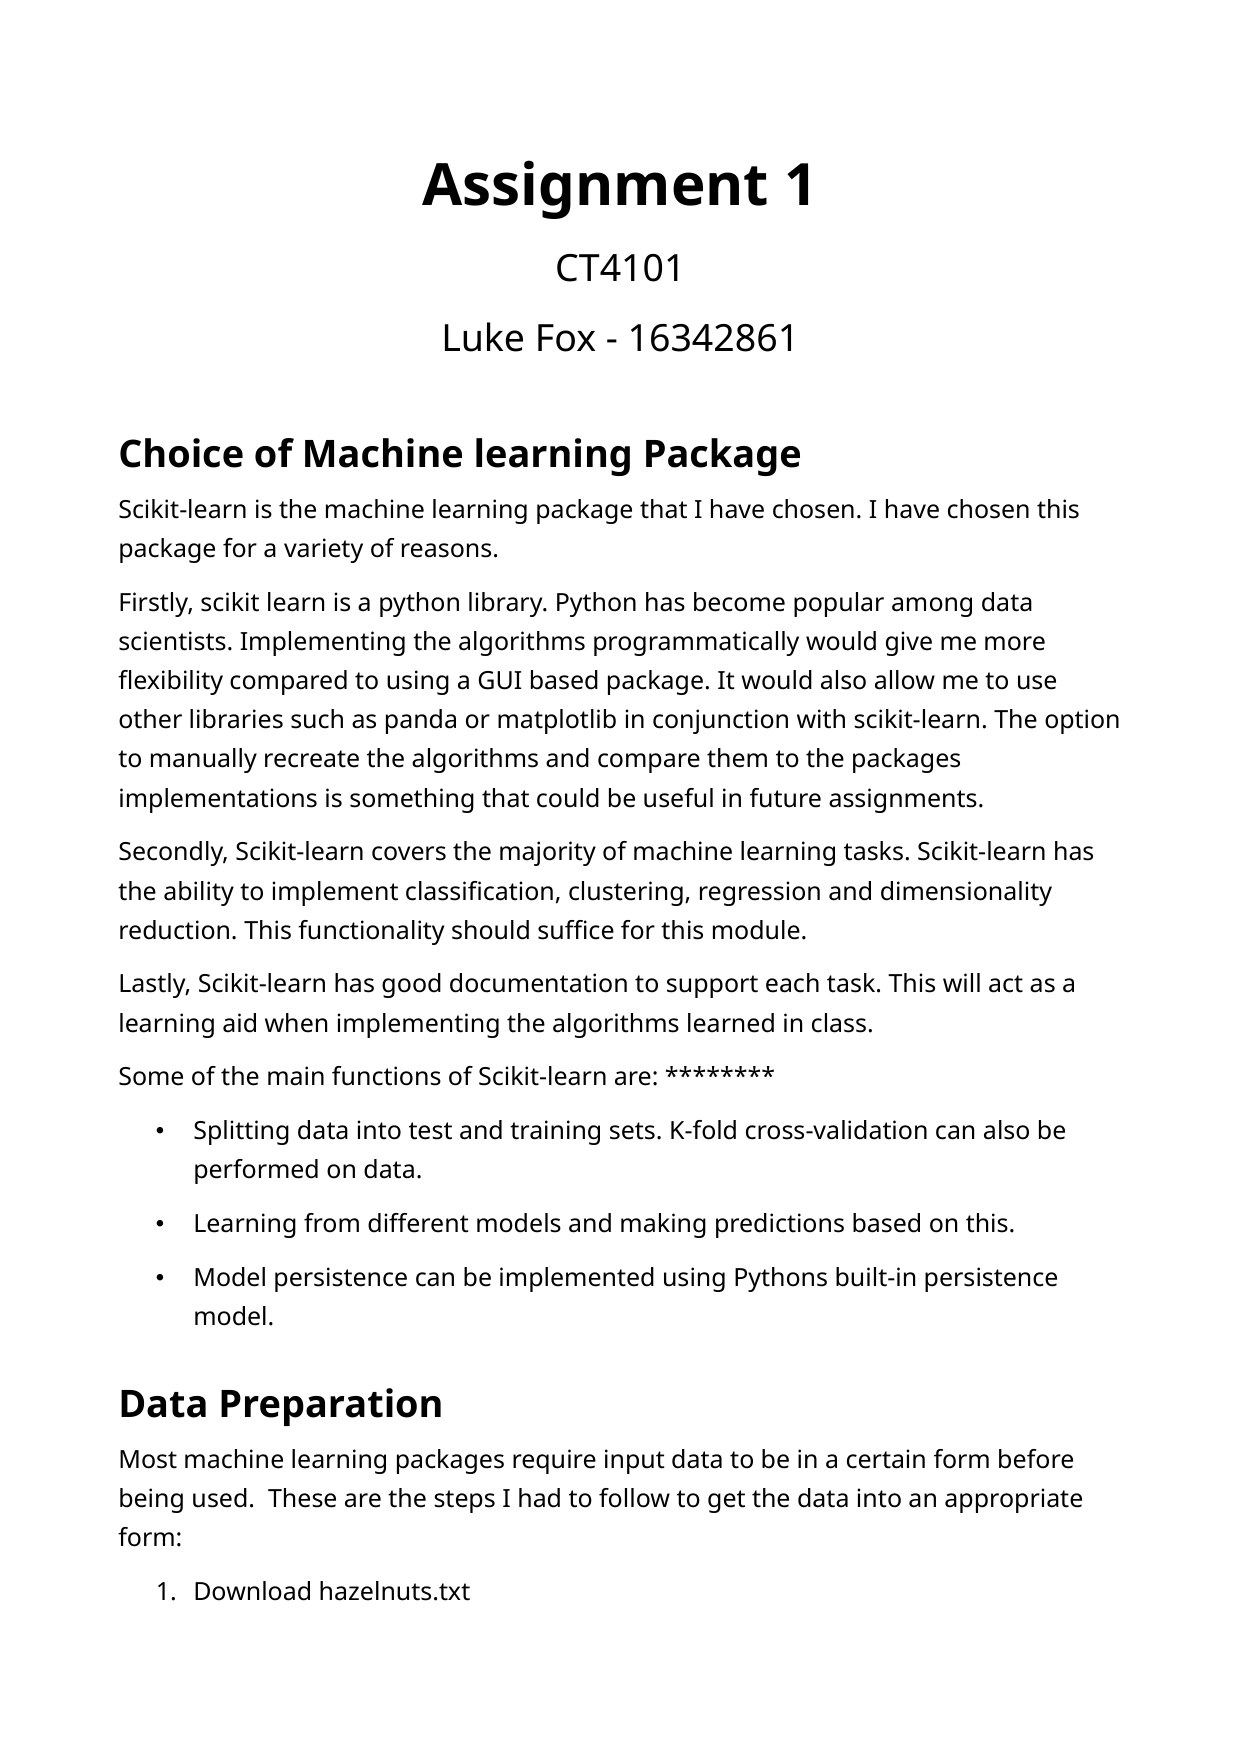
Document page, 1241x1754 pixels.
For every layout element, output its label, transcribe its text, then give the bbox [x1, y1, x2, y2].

text Most machine learning packages require input data to be in a certain form before being used. These are the steps I had to follow to get the data into an appropriate form: [118, 1442, 1122, 1554]
subtitle Luke Fox - 16342861 [118, 311, 1122, 362]
text Secondly, Scikit-learn covers the majority of machine learning tasks. Scikit-learn has the ability to implement classification, clustering, regression and dimensionality reduction. This functionality should suffice for this module. [118, 834, 1122, 946]
text Some of the main functions of Scikit-learn are: ******** [118, 1059, 1122, 1093]
text Lastly, Scikit-learn has good documentation to support each task. This will act as a learning aid when implementing the algorithms learned in class. [118, 966, 1122, 1039]
title Assignment 1 [118, 143, 1122, 223]
list Learning from different models and making predictions based on this. [156, 1206, 1122, 1240]
list Splitting data into test and training sets. K-fold cross-validation can also be performed on data. [156, 1113, 1122, 1186]
text Firstly, scikit learn is a python library. Python has become popular among data scientists. Implementing the algorithms programmatically would give me more flexibility compared to using a GUI based package. It would also allow me to use other libraries such as panda or matplotlib in conjunction with scikit-learn. The option to manually recreate the algorithms and compare them to the packages implementations is something that could be useful in future assignments. [118, 584, 1122, 814]
subtitle Data Preparation [118, 1377, 1122, 1429]
subtitle CT4101 [118, 241, 1122, 292]
list Download hazelnuts.txt [156, 1574, 1122, 1608]
text Scikit-learn is the machine learning package that I have chosen. I have chosen this package for a variety of reasons. [118, 492, 1122, 565]
list Model persistence can be implemented using Pythons built-in persistence model. [156, 1259, 1122, 1333]
subtitle Choice of Machine learning Package [118, 427, 1122, 479]
